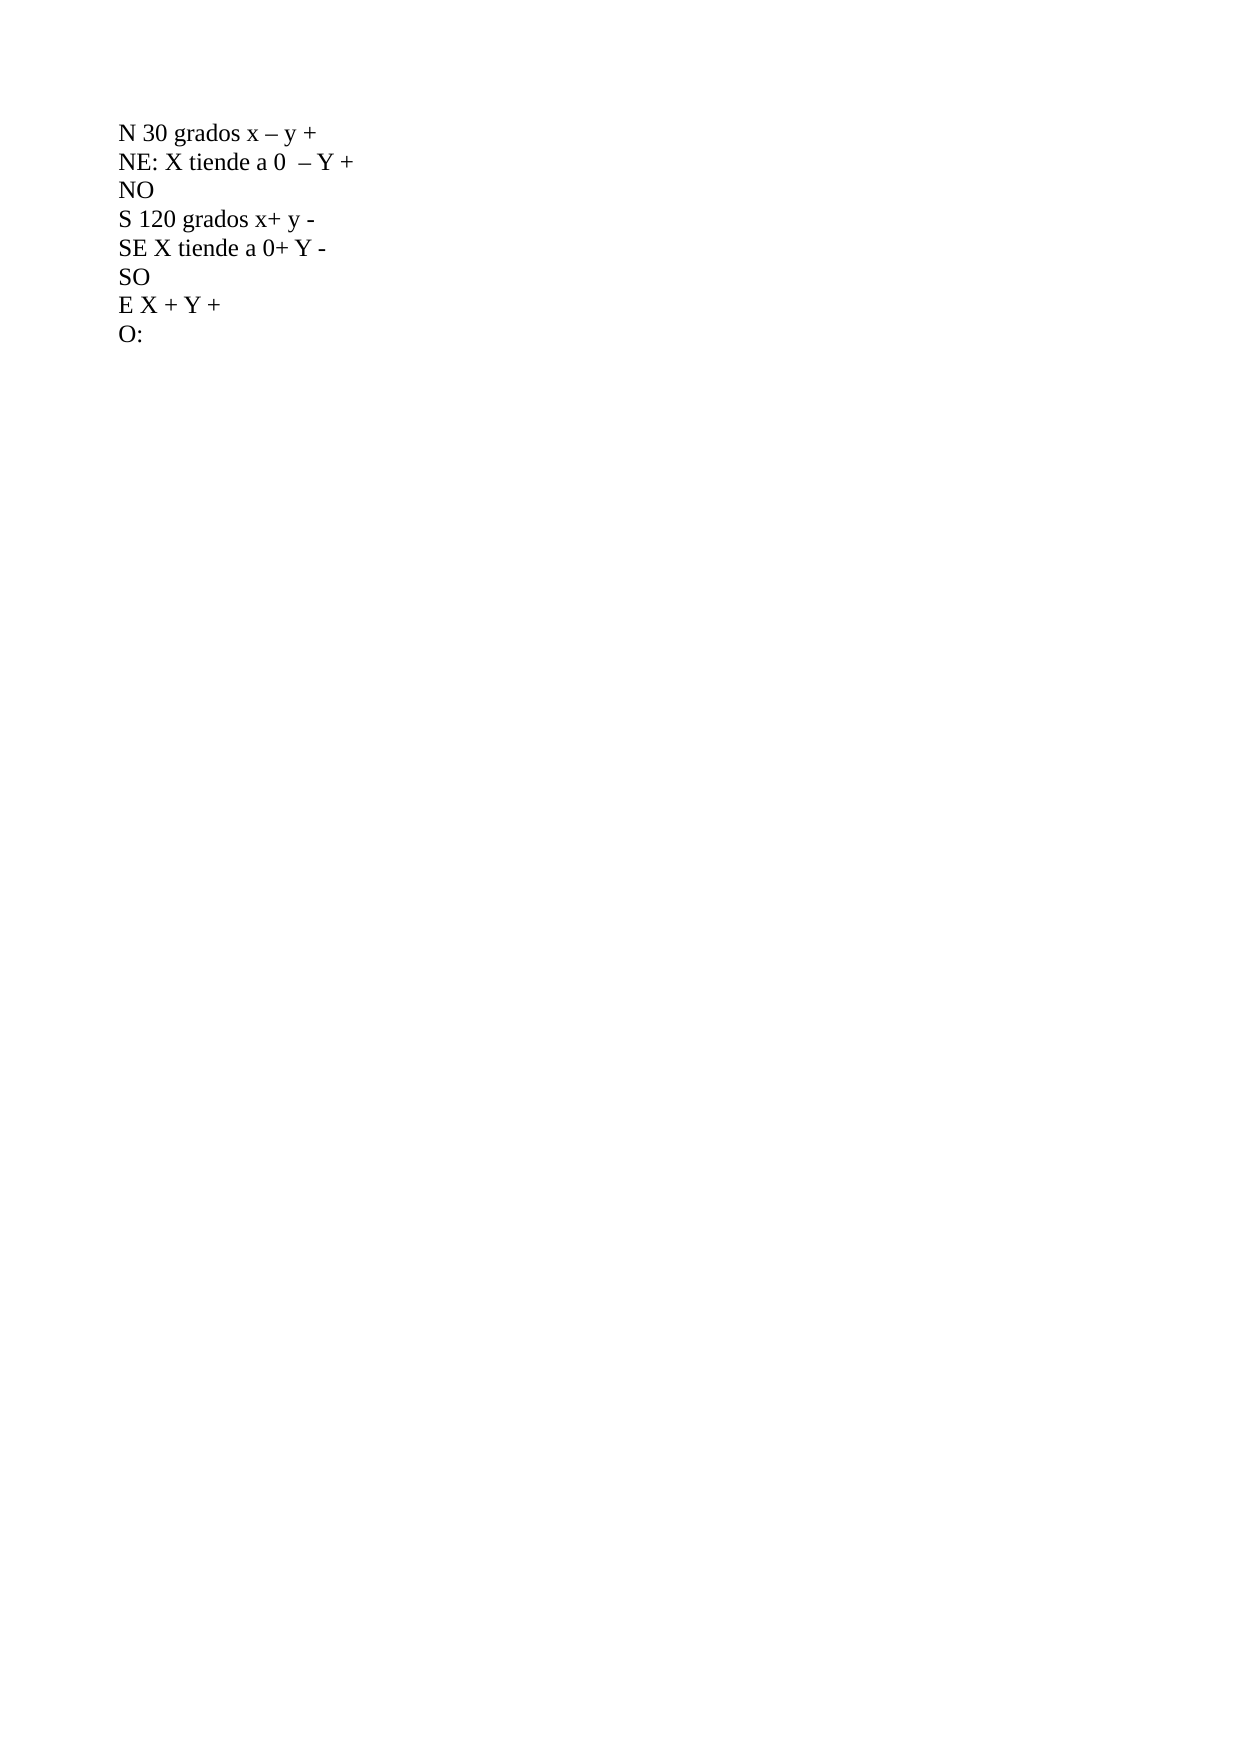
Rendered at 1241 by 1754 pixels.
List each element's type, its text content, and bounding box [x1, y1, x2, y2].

text E X + Y + [118, 291, 1122, 319]
text SE X tiende a 0+ Y - [118, 233, 1122, 262]
text NO [118, 176, 1122, 204]
text SO [118, 262, 1122, 291]
text N 30 grados x – y + [118, 118, 1122, 147]
text NE: X tiende a 0 – Y + [118, 147, 1122, 176]
text O: [118, 319, 1122, 348]
text S 120 grados x+ y - [118, 204, 1122, 233]
